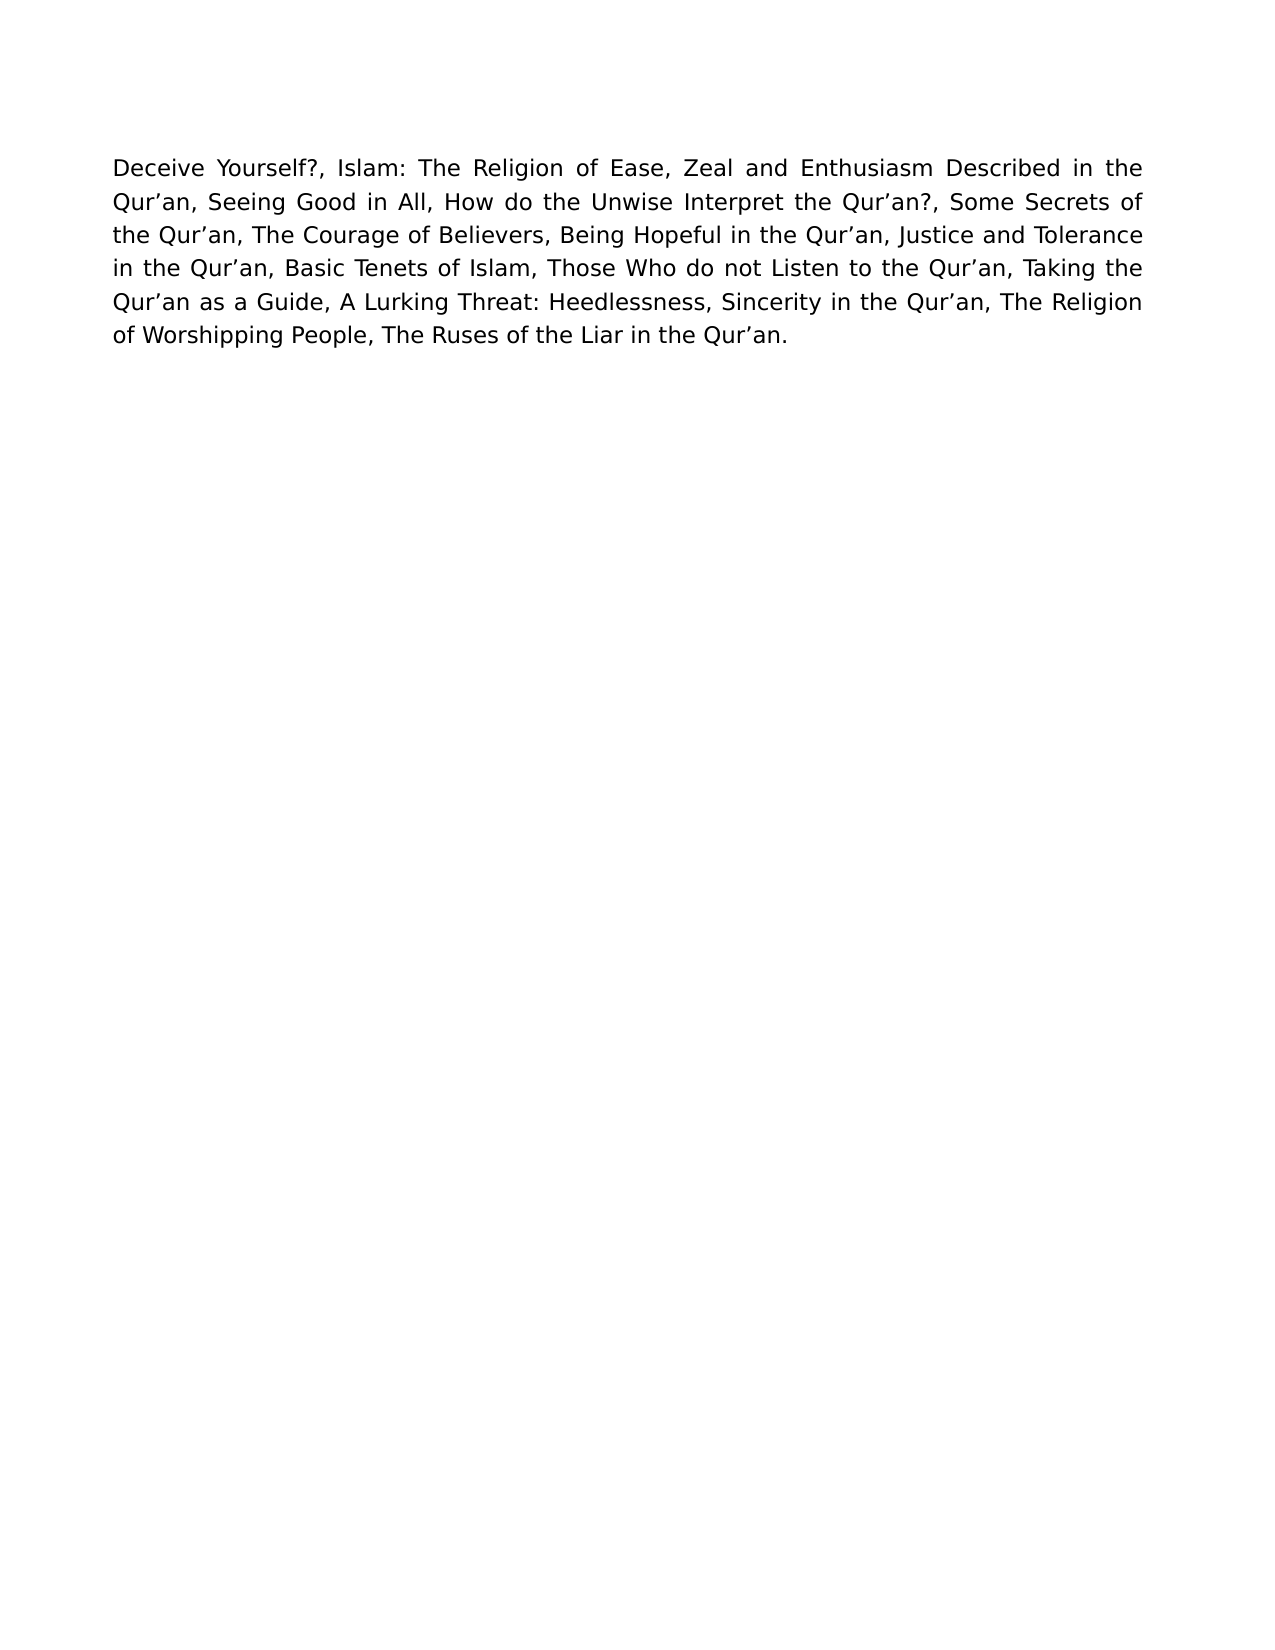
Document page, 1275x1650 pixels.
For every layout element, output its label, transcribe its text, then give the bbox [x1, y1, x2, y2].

text Deceive Yourself?, Islam: The Religion of Ease, Zeal and Enthusiasm Described in the Qur’an, Seeing Good in All, How do the Unwise Interpret the Qur’an?, Some Secrets of the Qur’an, The Courage of Believers, Being Hopeful in the Qur’an, Justice and Tolerance in the Qur’an, Basic Tenets of Islam, Those Who do not Listen to the Qur’an, Taking the Qur’an as a Guide, A Lurking Threat: Heedlessness, Sincerity in the Qur’an, The Religion of Worshipping People, The Ruses of the Liar in the Qur’an. [112, 150, 1145, 350]
